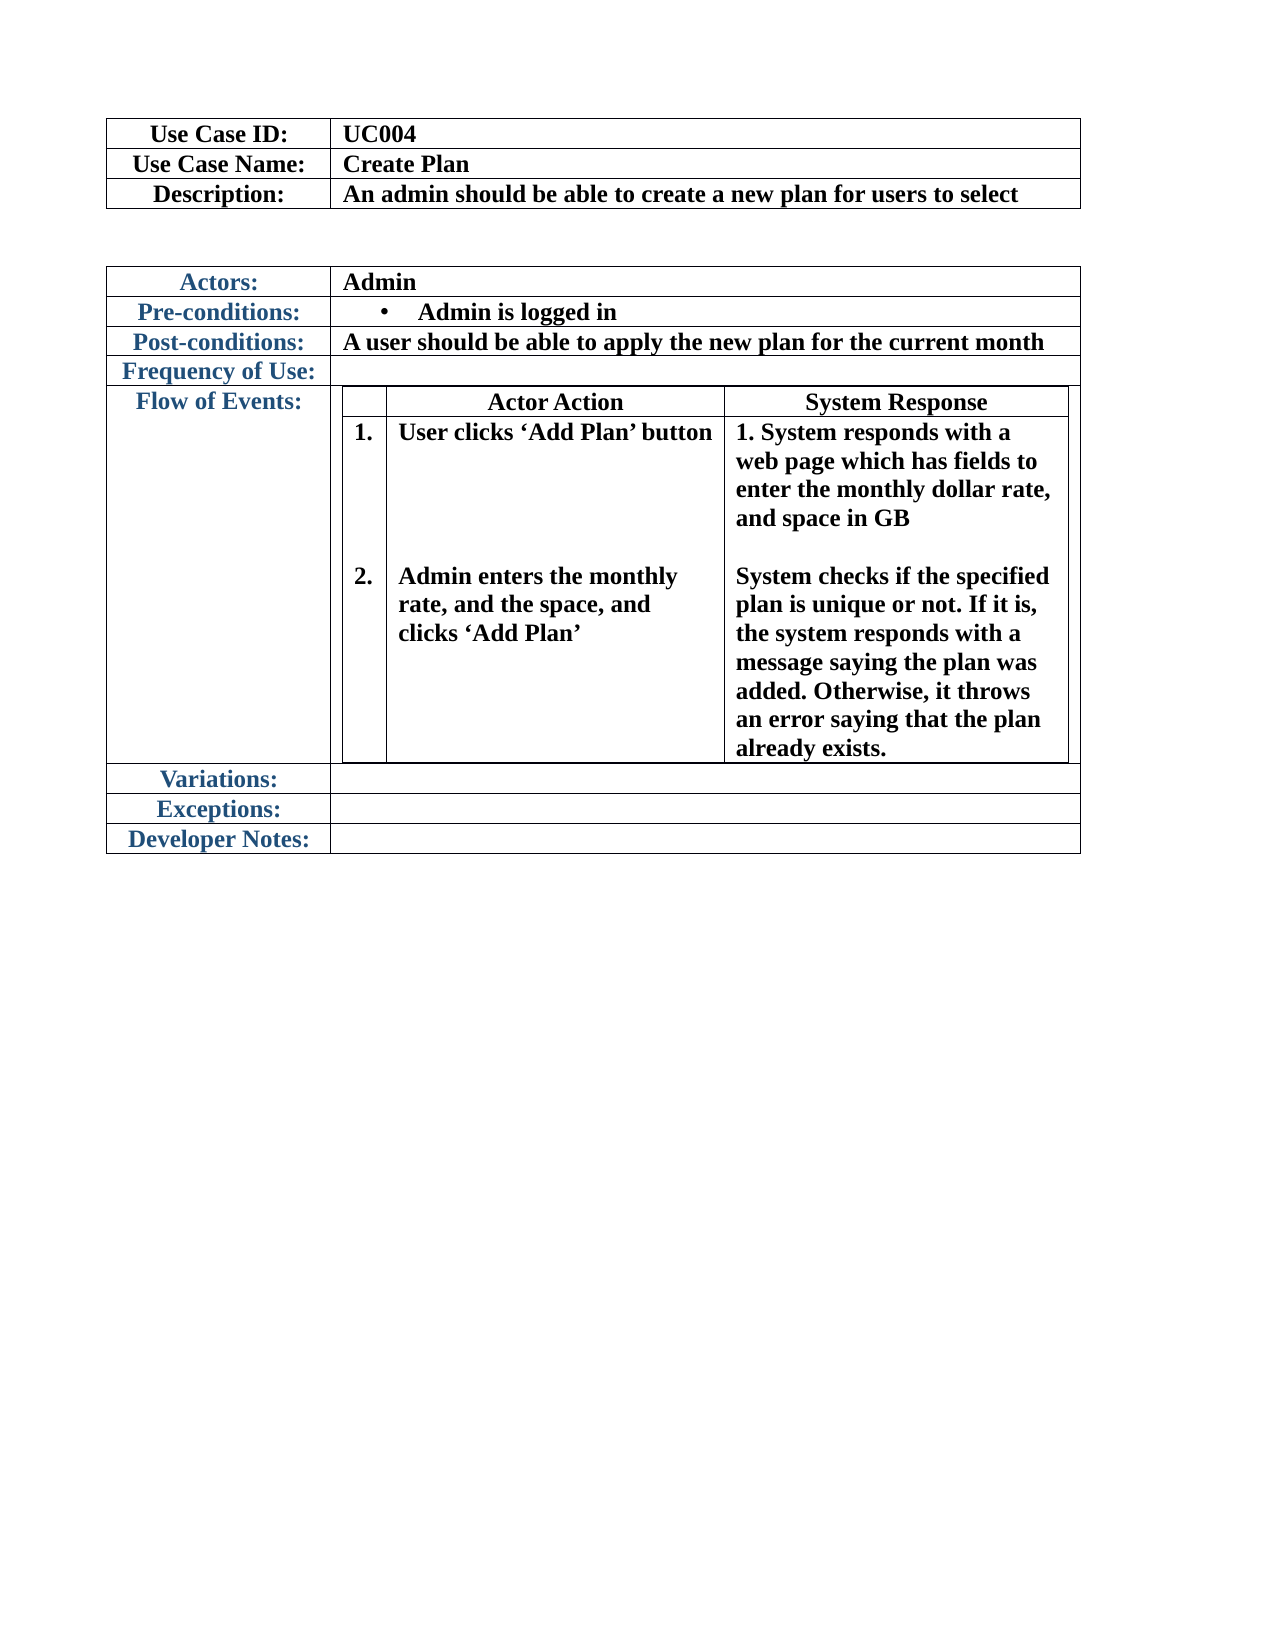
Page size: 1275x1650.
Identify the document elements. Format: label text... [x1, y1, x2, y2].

table_cell Flow of Events: [107, 386, 330, 763]
table_cell Post-conditions: [107, 327, 330, 355]
table_header Actor Action [387, 387, 724, 416]
table_cell Variations: [107, 764, 330, 793]
table_cell 1. System responds with a web page which has fields to enter the monthly dollar rate, and space in GB System checks if the specified plan is unique or not. If it is, the system responds with a message saying the plan was added. Otherwise, it throws an error saying that the plan already exists. [725, 417, 1068, 762]
table_cell 1. 2. [343, 417, 386, 762]
table_cell An admin should be able to create a new plan for users to select [331, 179, 1080, 207]
table_cell Create Plan [331, 149, 1080, 178]
table_cell Frequency of Use: [107, 356, 330, 385]
table_header [343, 387, 386, 416]
table_cell Exceptions: [107, 794, 330, 823]
table_cell [331, 356, 1080, 385]
table_header System Response [725, 387, 1068, 416]
table_cell [331, 764, 1080, 793]
table_header UC004 [331, 119, 1080, 148]
table_cell Developer Notes: [107, 824, 330, 853]
table_cell Use Case Name: [107, 149, 330, 178]
table_cell [331, 386, 342, 763]
table_cell Pre-conditions: [107, 297, 330, 326]
table_cell [331, 824, 1080, 853]
table_cell [331, 794, 1080, 823]
table_header Actors: [107, 267, 330, 296]
table_cell A user should be able to apply the new plan for the current month [331, 327, 1080, 355]
table_cell User clicks ‘Add Plan’ button Admin enters the monthly rate, and the space, and clicks ‘Add Plan’ [387, 417, 724, 762]
table_header Admin [331, 267, 1080, 296]
table_cell [1069, 386, 1080, 763]
table_header Use Case ID: [107, 119, 330, 148]
table_cell Description: [107, 179, 330, 207]
table_cell Admin is logged in [331, 297, 1080, 326]
